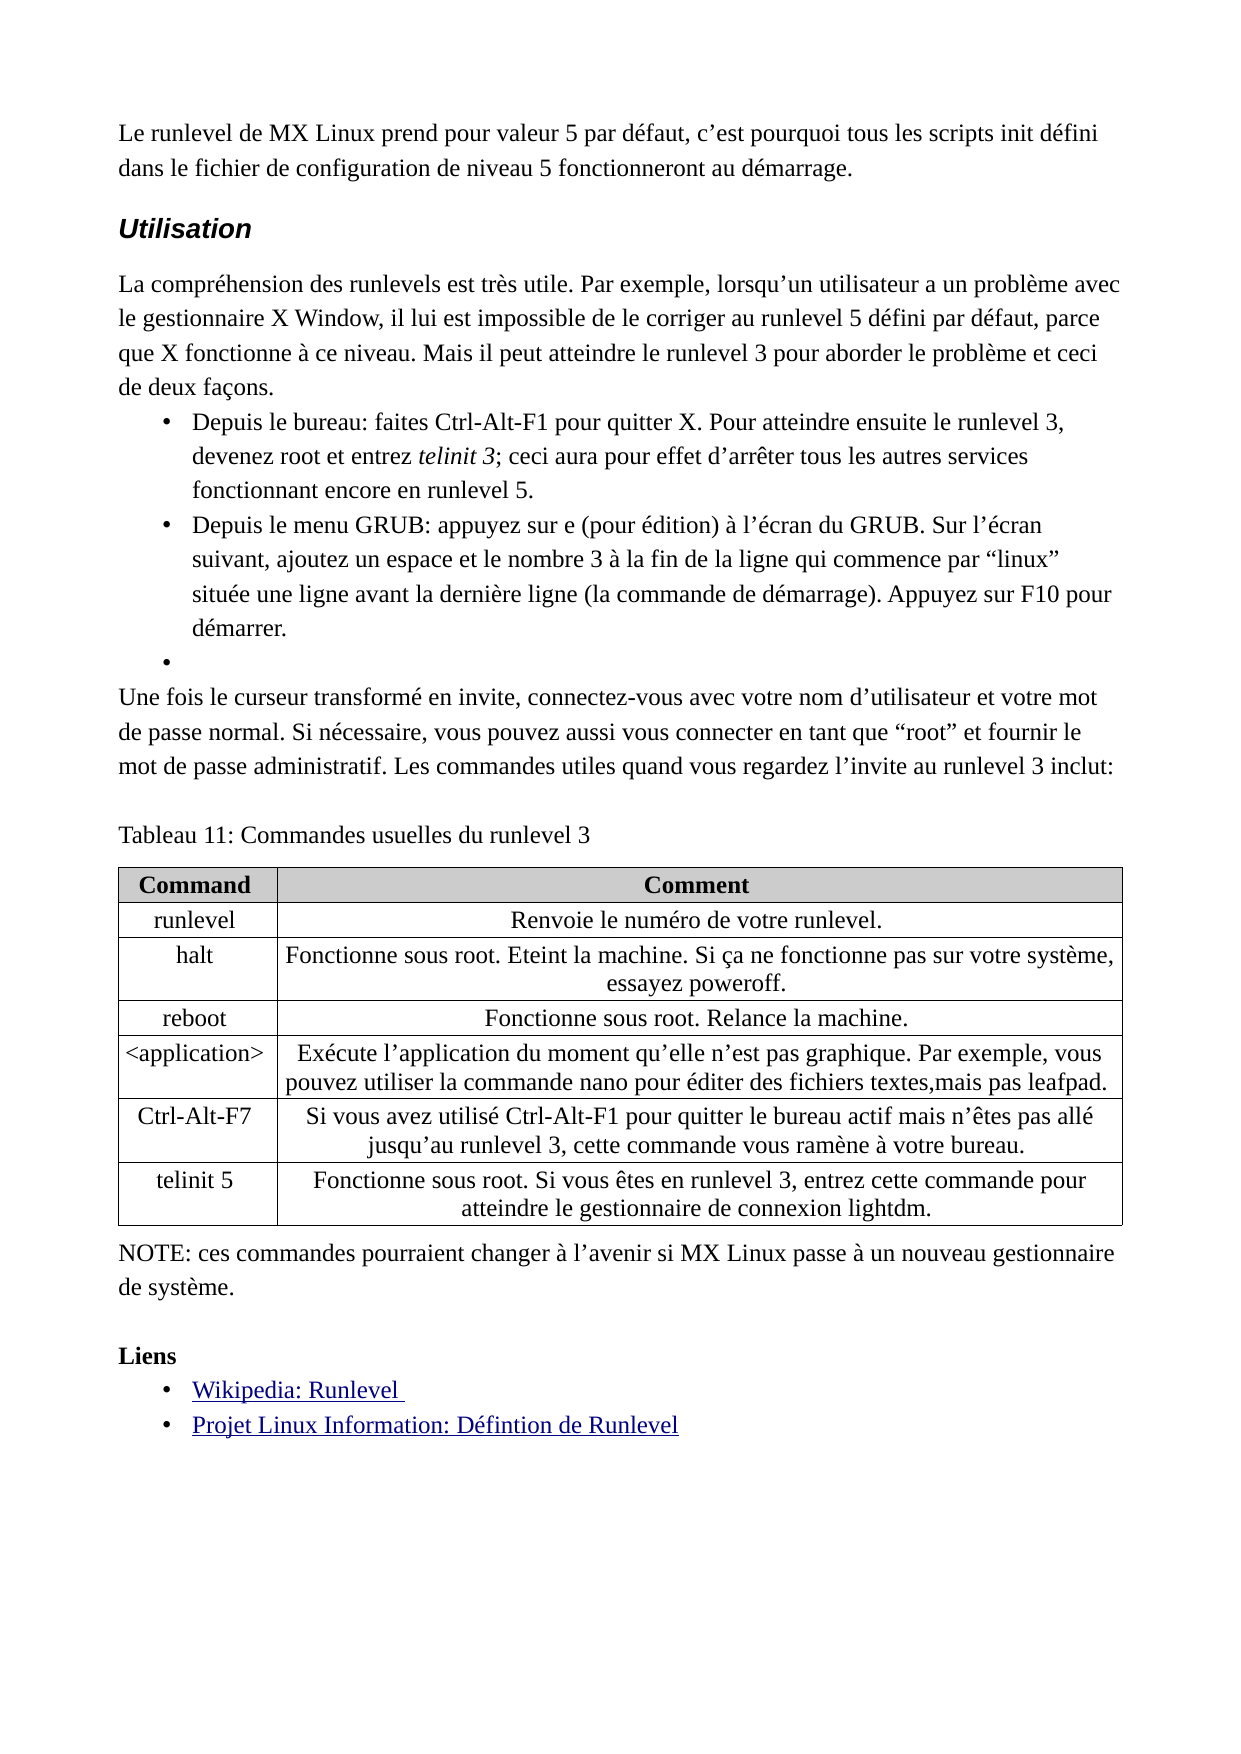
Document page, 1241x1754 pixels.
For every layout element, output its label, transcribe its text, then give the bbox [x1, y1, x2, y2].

list Depuis le menu GRUB: appuyez sur e (pour édition) à l’écran du GRUB. Sur l’écran suivant, ajoutez un espace et le nombre 3 à la fin de la ligne qui commence par “linux” située une ligne avant la dernière ligne (la commande de démarrage). Appuyez sur F10 pour démarrer. [162, 510, 1122, 642]
table_cell Si vous avez utilisé Ctrl-Alt-F1 pour quitter le bureau actif mais n’êtes pas allé jusqu’au runlevel 3, cette commande vous ramène à votre bureau. [278, 1099, 1122, 1162]
text Liens [118, 1341, 1122, 1370]
text Une fois le curseur transformé en invite, connectez-vous avec votre nom d’utilisateur et votre mot de passe normal. Si nécessaire, vous pouvez aussi vous connecter en tant que “root” et fournir le mot de passe administratif. Les commandes utiles quand vous regardez l’invite au runlevel 3 inclut: [118, 682, 1122, 780]
list Projet Linux Information: Défintion de Runlevel [162, 1410, 1122, 1439]
table_cell telinit 5 [119, 1163, 277, 1225]
table_cell runlevel [119, 903, 277, 937]
list Depuis le bureau: faites Ctrl-Alt-F1 pour quitter X. Pour atteindre ensuite le runlevel 3, devenez root et entrez telinit 3; ceci aura pour effet d’arrêter tous les autres services fonctionnant encore en runlevel 5. [162, 407, 1122, 504]
table_header Comment [278, 868, 1122, 902]
subtitle Utilisation [118, 212, 1122, 244]
table_cell Fonctionne sous root. Si vous êtes en runlevel 3, entrez cette commande pour atteindre le gestionnaire de connexion lightdm. [278, 1163, 1122, 1225]
table_header Command [119, 868, 277, 902]
list Wikipedia: Runlevel [162, 1376, 1122, 1404]
text NOTE: ces commandes pourraient changer à l’avenir si MX Linux passe à un nouveau gestionnaire de système. [118, 1238, 1122, 1301]
table_cell Fonctionne sous root. Eteint la machine. Si ça ne fonctionne pas sur votre système, essayez poweroff. [278, 938, 1122, 1000]
table_cell halt [119, 938, 277, 1000]
table_cell Fonctionne sous root. Relance la machine. [278, 1001, 1122, 1035]
text Tableau 11: Commandes usuelles du runlevel 3 [118, 820, 1122, 849]
text La compréhension des runlevels est très utile. Par exemple, lorsqu’un utilisateur a un problème avec le gestionnaire X Window, il lui est impossible de le corriger au runlevel 5 défini par défaut, parce que X fonctionne à ce niveau. Mais il peut atteindre le runlevel 3 pour aborder le problème et ceci de deux façons. [118, 269, 1122, 401]
table_cell Ctrl-Alt-F7 [119, 1099, 277, 1162]
table_cell <application> [119, 1036, 277, 1098]
table_cell reboot [119, 1001, 277, 1035]
table_cell Renvoie le numéro de votre runlevel. [278, 903, 1122, 937]
text Le runlevel de MX Linux prend pour valeur 5 par défaut, c’est pourquoi tous les scripts init défini dans le fichier de configuration de niveau 5 fonctionneront au démarrage. [118, 118, 1122, 181]
table_cell Exécute l’application du moment qu’elle n’est pas graphique. Par exemple, vous pouvez utiliser la commande nano pour éditer des fichiers textes,mais pas leafpad. [278, 1036, 1122, 1098]
